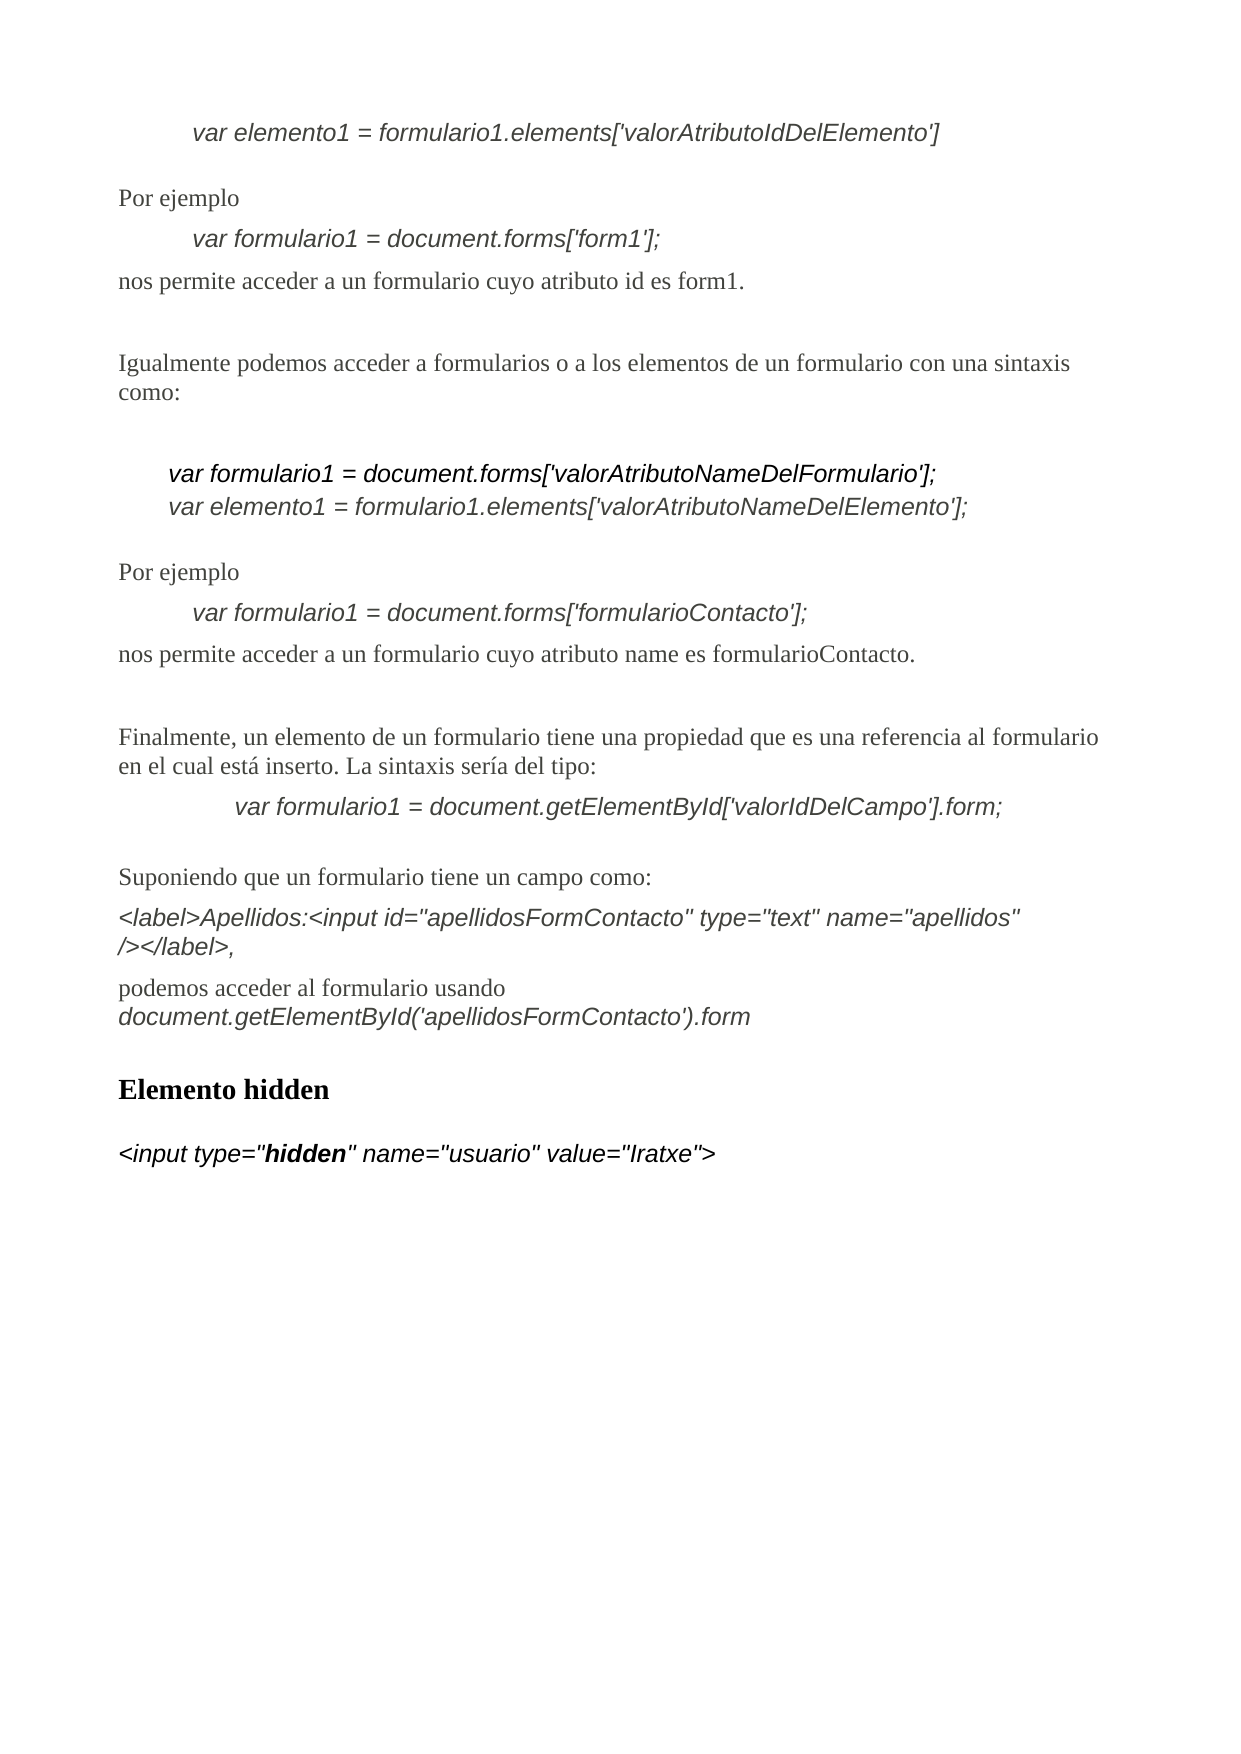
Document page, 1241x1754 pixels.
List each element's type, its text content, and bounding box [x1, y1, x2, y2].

text var formulario1 = document.forms['formularioContacto']; [118, 598, 1122, 627]
text podemos acceder al formulario usando document.getElementById('apellidosFormContacto').form [118, 973, 1122, 1031]
text Finalmente, un elemento de un formulario tiene una propiedad que es una referencia al formulario en el cual está inserto. La sintaxis sería del tipo: [118, 722, 1122, 779]
text var formulario1 = document.getElementById['valorIdDelCampo'].form; [118, 792, 1122, 821]
text Suponiendo que un formulario tiene un campo como: [118, 862, 1122, 891]
text nos permite acceder a un formulario cuyo atributo id es form1. [118, 266, 1122, 294]
text var elemento1 = formulario1.elements['valorAtributoNameDelElemento']; [168, 492, 1122, 521]
text var formulario1 = document.forms['valorAtributoNameDelFormulario']; [168, 459, 1122, 488]
text <label>Apellidos:<input id="apellidosFormContacto" type="text" name="apellidos" /></label>, [118, 903, 1122, 961]
text <input type="hidden" name="usuario" value="Iratxe"> [118, 1139, 1122, 1168]
text Elemento hidden [118, 1072, 1122, 1106]
text var elemento1 = formulario1.elements['valorAtributoIdDelElemento'] [118, 118, 1122, 147]
text var formulario1 = document.forms['form1']; [118, 224, 1122, 253]
text nos permite acceder a un formulario cuyo atributo name es formularioContacto. [118, 639, 1122, 668]
text Por ejemplo [118, 557, 1122, 586]
text Igualmente podemos acceder a formularios o a los elementos de un formulario con una sintaxis como: [118, 348, 1122, 406]
text Por ejemplo [118, 183, 1122, 212]
